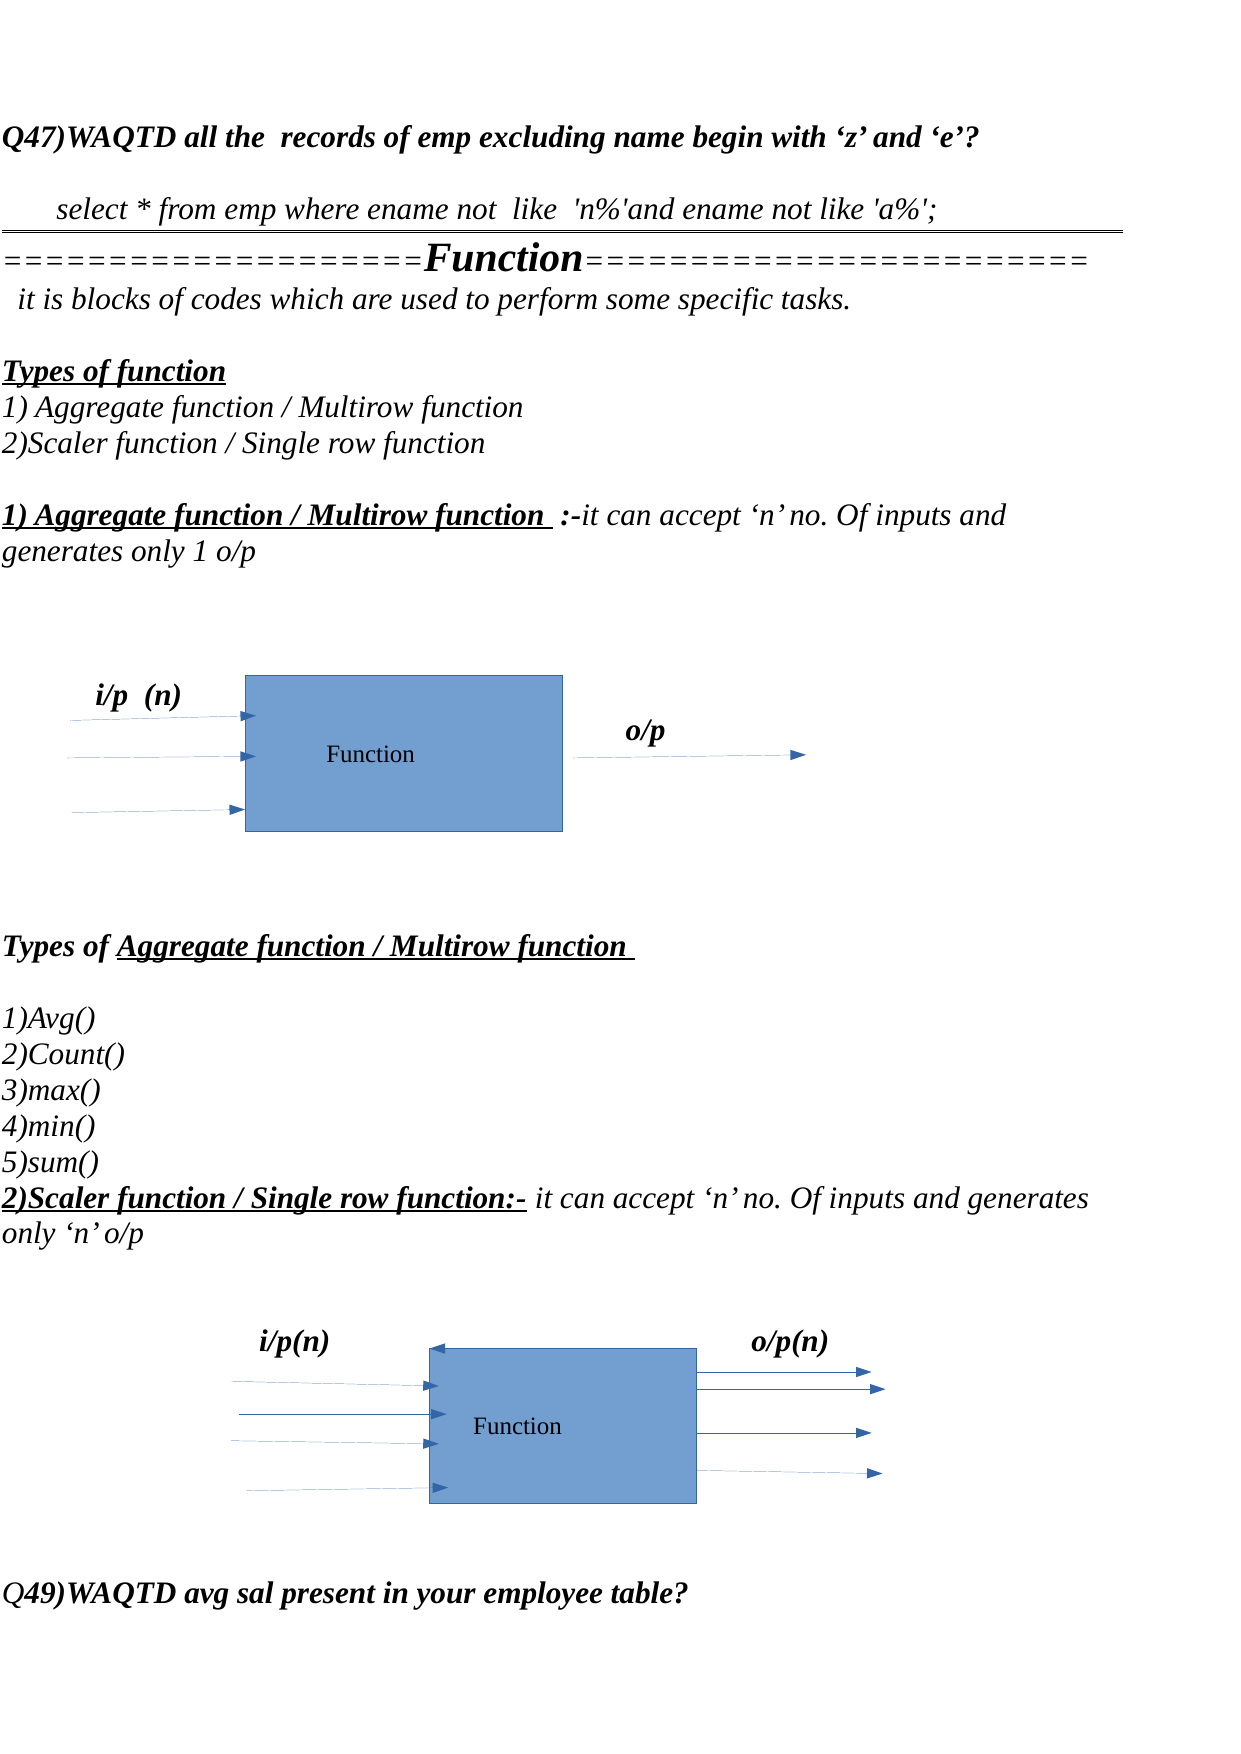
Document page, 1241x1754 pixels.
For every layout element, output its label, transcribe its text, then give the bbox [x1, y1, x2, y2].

text o/p [563, 712, 1123, 748]
text [563, 676, 1123, 712]
text 2)Scaler function / Single row function [2, 424, 1123, 460]
text 2)Count() [2, 1035, 1123, 1071]
text ====================Function======================== [2, 233, 1123, 280]
text Q47)WAQTD all the records of emp excluding name begin with ‘z’ and ‘e’? [2, 118, 1123, 154]
text select * from emp where ename not like 'n%'and ename not like 'a%'; [2, 190, 1123, 230]
text Types of Aggregate function / Multirow function [2, 927, 1123, 963]
text 1)Avg() [2, 999, 1123, 1035]
text i/p(n) o/p(n) [2, 1323, 1123, 1358]
text [2, 712, 245, 748]
text Types of function [2, 352, 1123, 388]
text Q49)WAQTD avg sal present in your employee table? [2, 1574, 1123, 1610]
text it is blocks of codes which are used to perform some specific tasks. [2, 280, 1123, 316]
text 1) Aggregate function / Multirow function [2, 388, 1123, 424]
text 2)Scaler function / Single row function:- it can accept ‘n’ no. Of inputs and generates only ‘n’ o/p [2, 1179, 1123, 1251]
text 5)sum() [2, 1143, 1123, 1179]
text 4)min() [2, 1107, 1123, 1143]
text 3)max() [2, 1071, 1123, 1107]
text 1) Aggregate function / Multirow function :-it can accept ‘n’ no. Of inputs and generates only 1 o/p [2, 496, 1123, 568]
text i/p (n) [2, 676, 245, 712]
